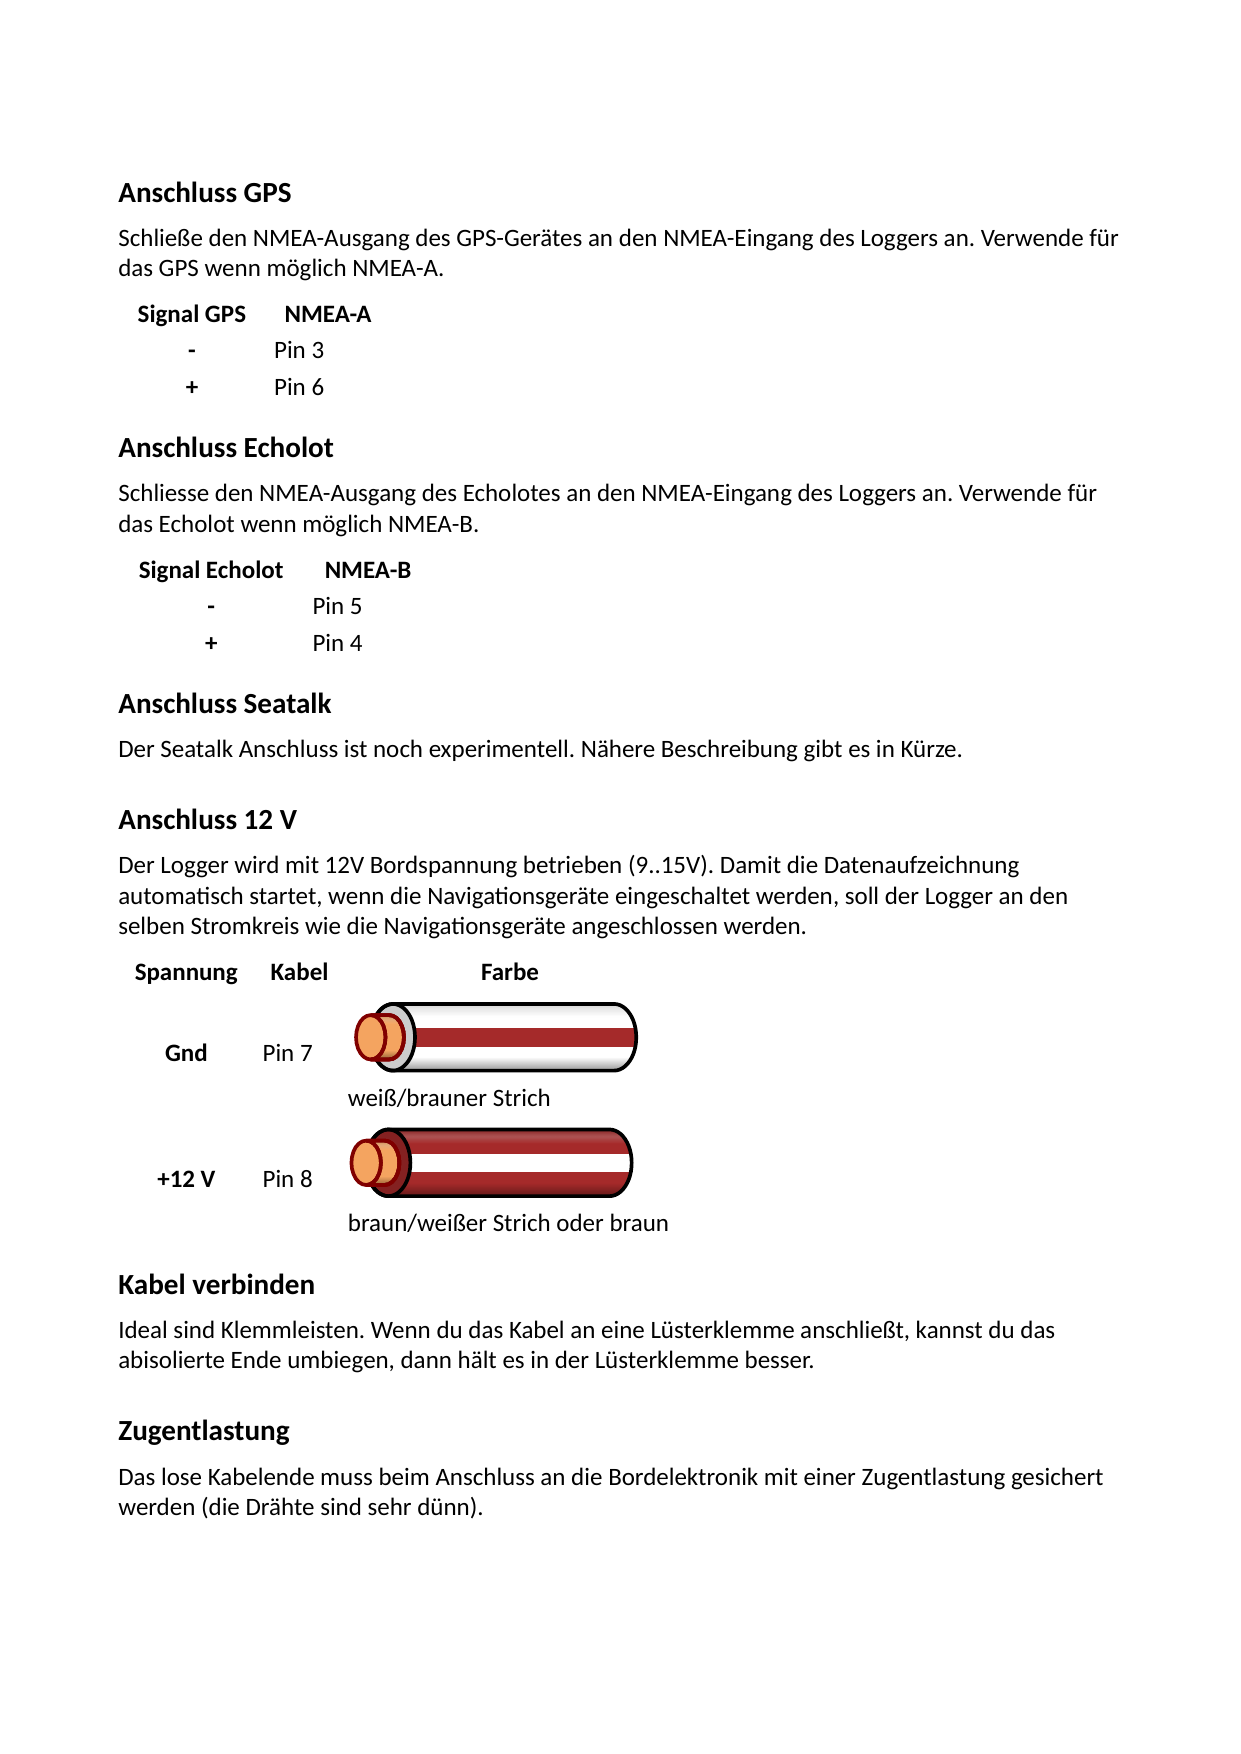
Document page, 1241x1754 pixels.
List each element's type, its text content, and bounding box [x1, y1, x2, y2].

table_cell weiß/brauner Strich [345, 990, 681, 1115]
table_header NMEA-B [309, 551, 432, 587]
table_header Farbe [345, 954, 681, 990]
subtitle Anschluss 12 V [118, 801, 1122, 837]
subtitle Anschluss Echolot [118, 429, 1122, 465]
table_cell Gnd [118, 990, 259, 1115]
table_header Spannung [118, 954, 259, 990]
table_header NMEA-A [271, 295, 391, 332]
table_cell Pin 5 [309, 588, 432, 624]
table_cell +12 V [118, 1115, 259, 1241]
table_cell Pin 6 [271, 368, 391, 404]
table_cell + [118, 624, 309, 660]
table_header Kabel [260, 954, 345, 990]
text Schließe den NMEA-Ausgang des GPS-Gerätes an den NMEA-Eingang des Loggers an. Verwende für das GPS wenn möglich NMEA-A. [118, 222, 1122, 283]
table_cell Pin 4 [309, 624, 432, 660]
table_header Signal GPS [118, 295, 271, 332]
table_header Signal Echolot [118, 551, 309, 587]
table_cell + [118, 368, 271, 404]
text Das lose Kabelende muss beim Anschluss an die Bordelektronik mit einer Zugentlastung gesichert werden (die Drähte sind sehr dünn). [118, 1461, 1122, 1522]
subtitle Anschluss Seatalk [118, 685, 1122, 721]
table_cell Pin 8 [260, 1115, 345, 1241]
subtitle Kabel verbinden [118, 1266, 1122, 1301]
subtitle Anschluss GPS [118, 174, 1122, 209]
table_cell braun/weißer Strich oder braun [345, 1115, 681, 1241]
subtitle Zugentlastung [118, 1412, 1122, 1448]
text Der Logger wird mit 12V Bordspannung betrieben (9..15V). Damit die Datenaufzeichnung automatisch startet, wenn die Navigationsgeräte eingeschaltet werden, soll der Logger an den selben Stromkreis wie die Navigationsgeräte angeschlossen werden. [118, 849, 1122, 941]
table_cell - [118, 332, 271, 368]
text Schliesse den NMEA-Ausgang des Echolotes an den NMEA-Eingang des Loggers an. Verwende für das Echolot wenn möglich NMEA-B. [118, 477, 1122, 538]
table_cell - [118, 588, 309, 624]
table_cell Pin 7 [260, 990, 345, 1115]
table_cell Pin 3 [271, 332, 391, 368]
text Ideal sind Klemmleisten. Wenn du das Kabel an eine Lüsterklemme anschließt, kannst du das abisolierte Ende umbiegen, dann hält es in der Lüsterklemme besser. [118, 1314, 1122, 1375]
text Der Seatalk Anschluss ist noch experimentell. Nähere Beschreibung gibt es in Kürze. [118, 733, 1122, 764]
